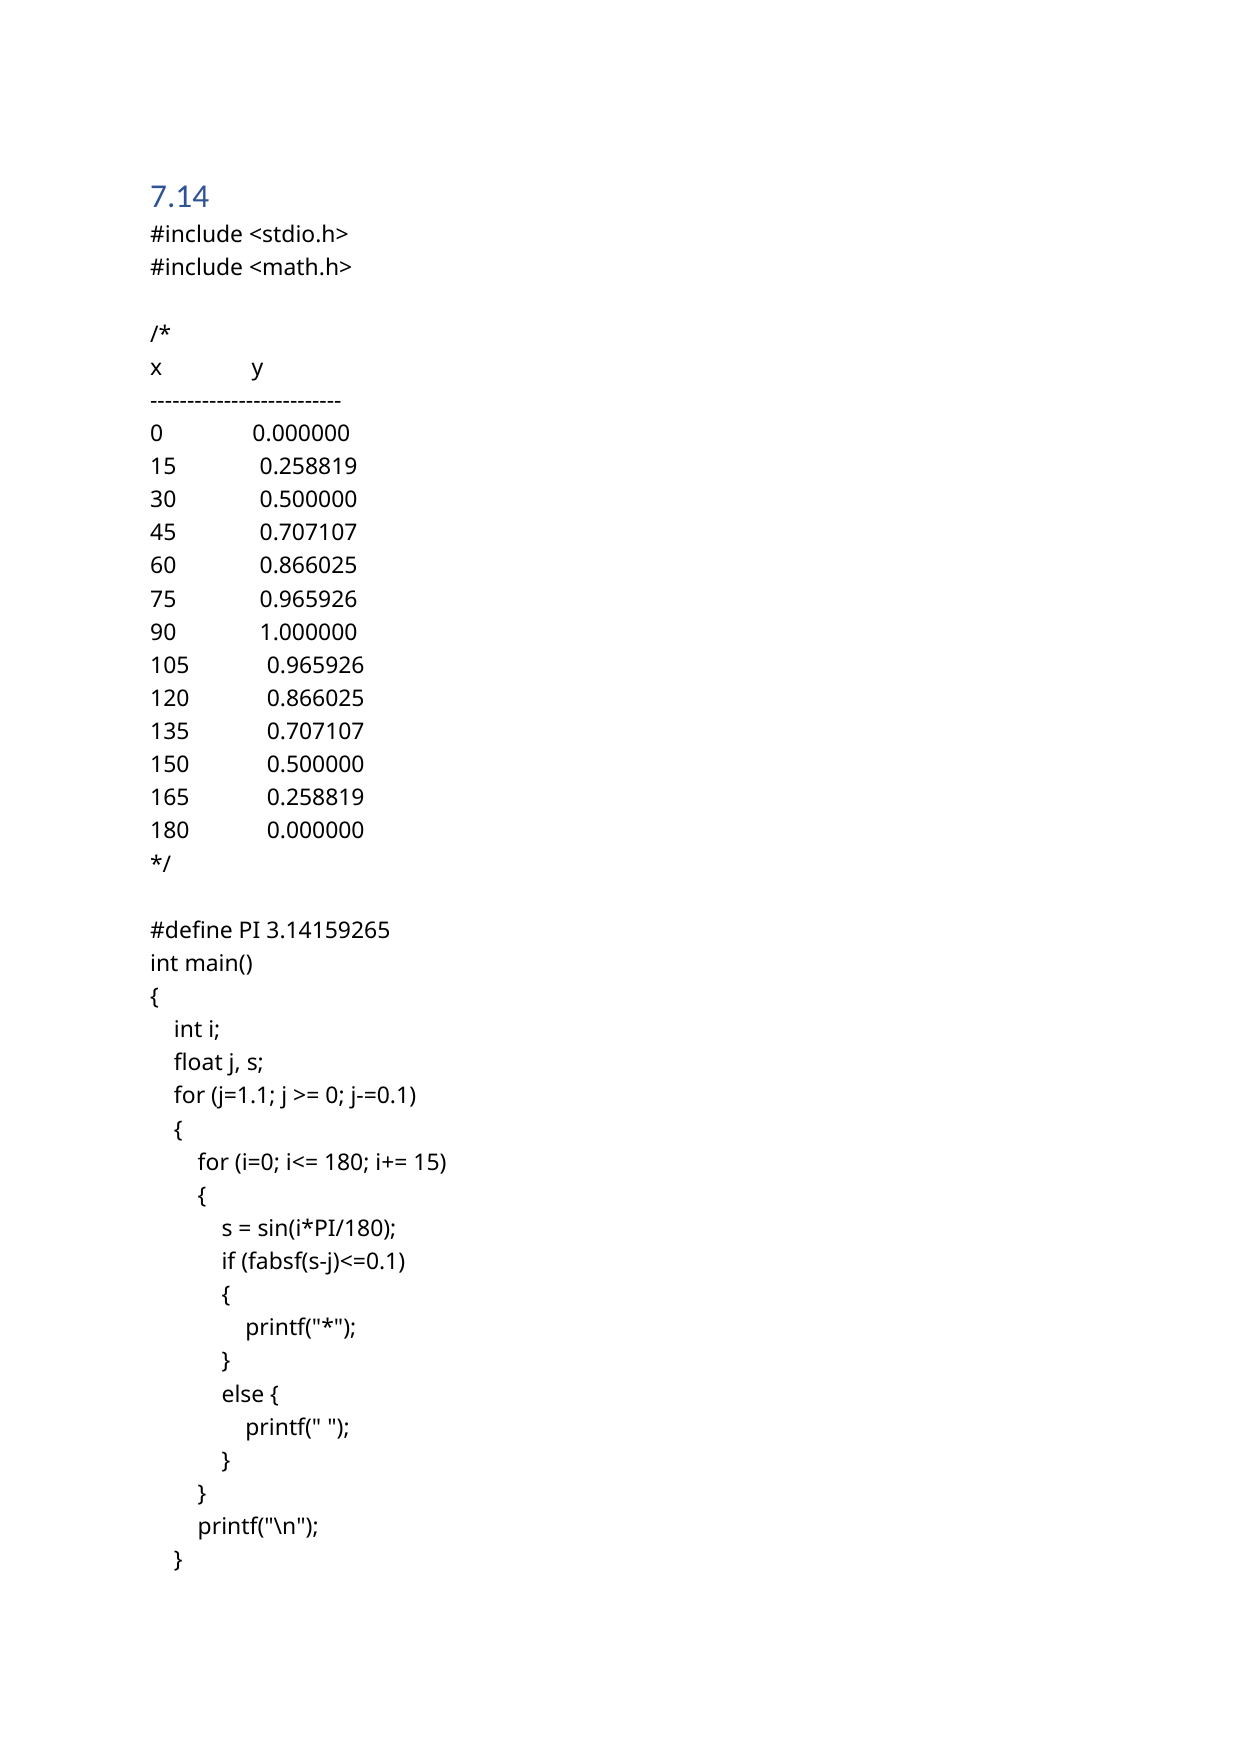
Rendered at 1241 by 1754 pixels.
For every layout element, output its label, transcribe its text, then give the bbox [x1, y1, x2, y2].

subtitle 7.14 [150, 175, 1090, 216]
text #include <stdio.h> #include <math.h> /* x y -------------------------- 0 0.000000 15 0.258819 30 0.500000 45 0.707107 60 0.866025 75 0.965926 90 1.000000 105 0.965926 120 0.866025 135 0.707107 150 0.500000 165 0.258819 180 0.000000 */ #define PI 3.14159265 int main() { int i; float j, s; for (j=1.1; j >= 0; j-=0.1) { for (i=0; i<= 180; i+= 15) { s = sin(i*PI/180); if (fabsf(s-j)<=0.1) { printf("*"); } else { printf(" "); } } printf("\n"); } [150, 218, 1090, 1574]
